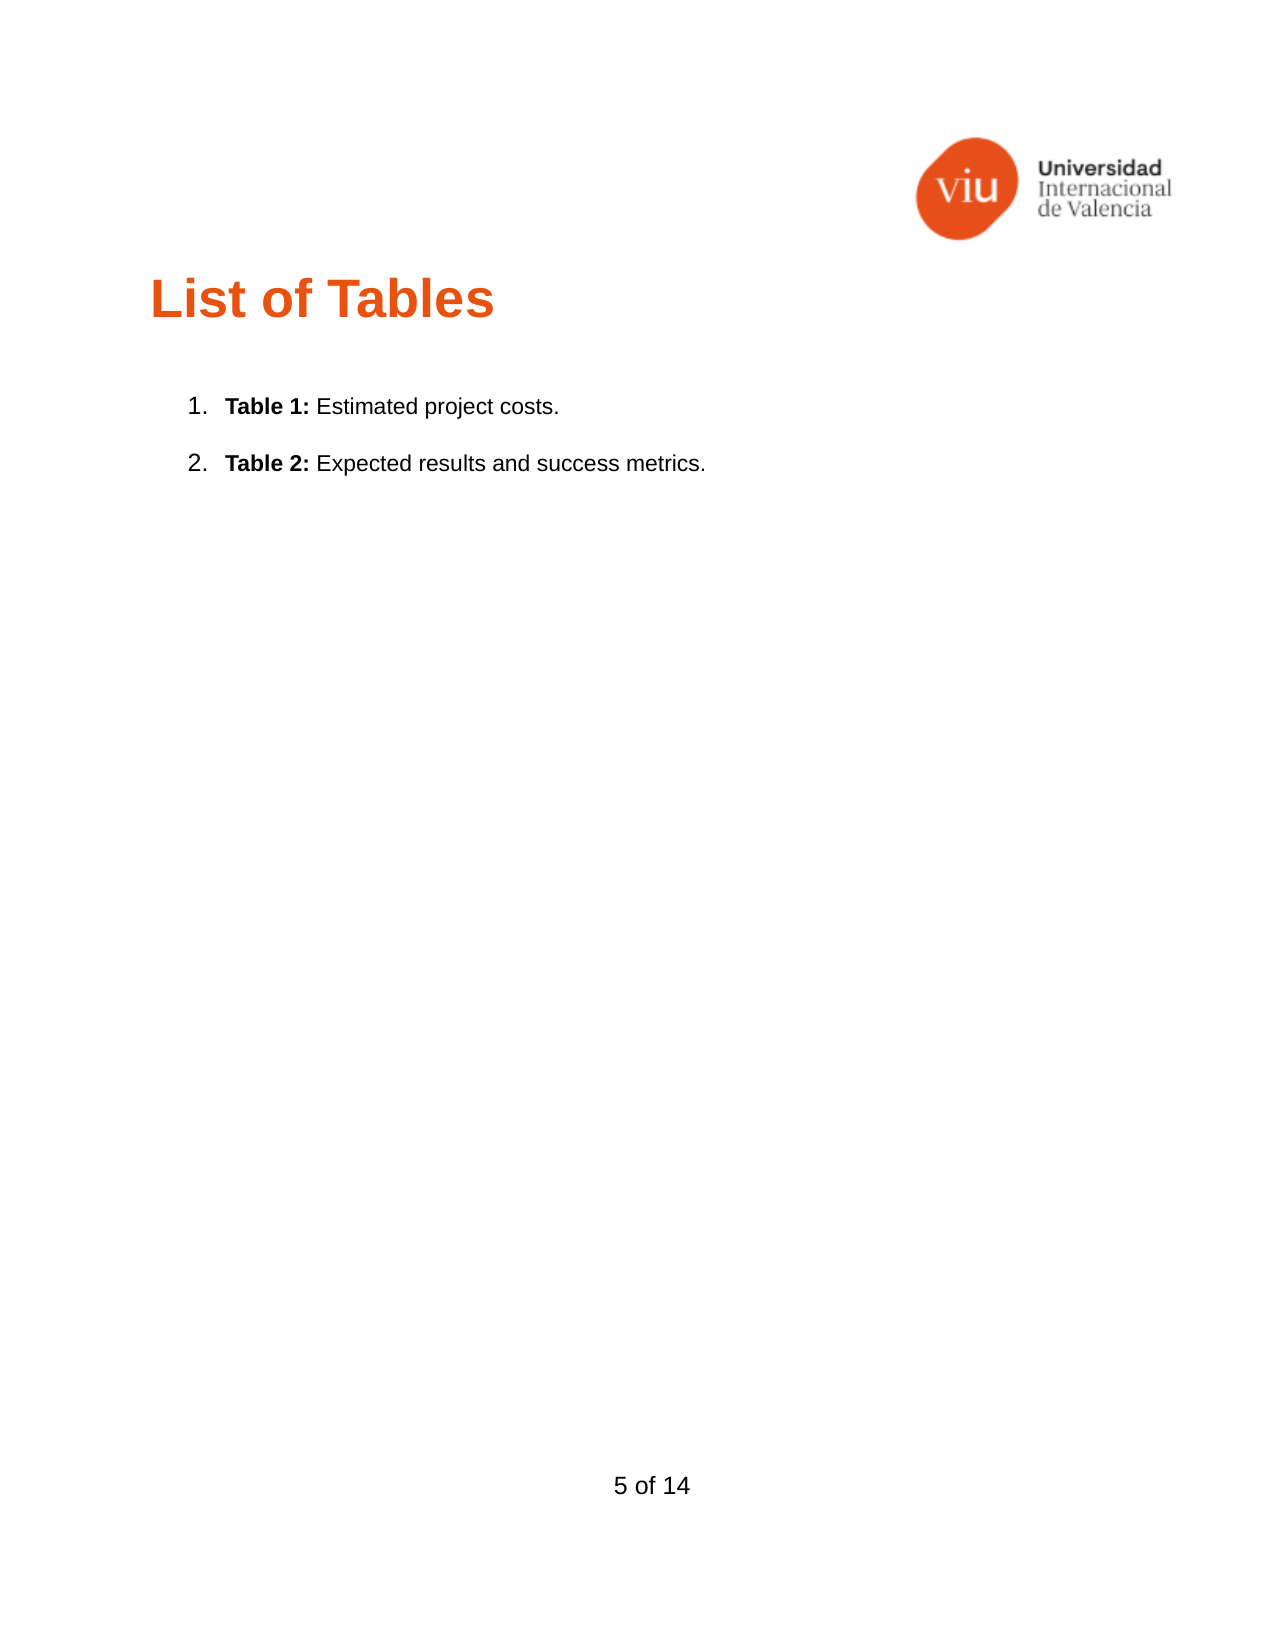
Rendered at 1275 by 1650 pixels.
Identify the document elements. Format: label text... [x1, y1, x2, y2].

text List of Tables [150, 266, 1125, 328]
list Table 2: Expected results and success metrics. [187, 448, 1125, 477]
picture [913, 134, 1175, 245]
list Table 1: Estimated project costs. [187, 391, 1125, 419]
